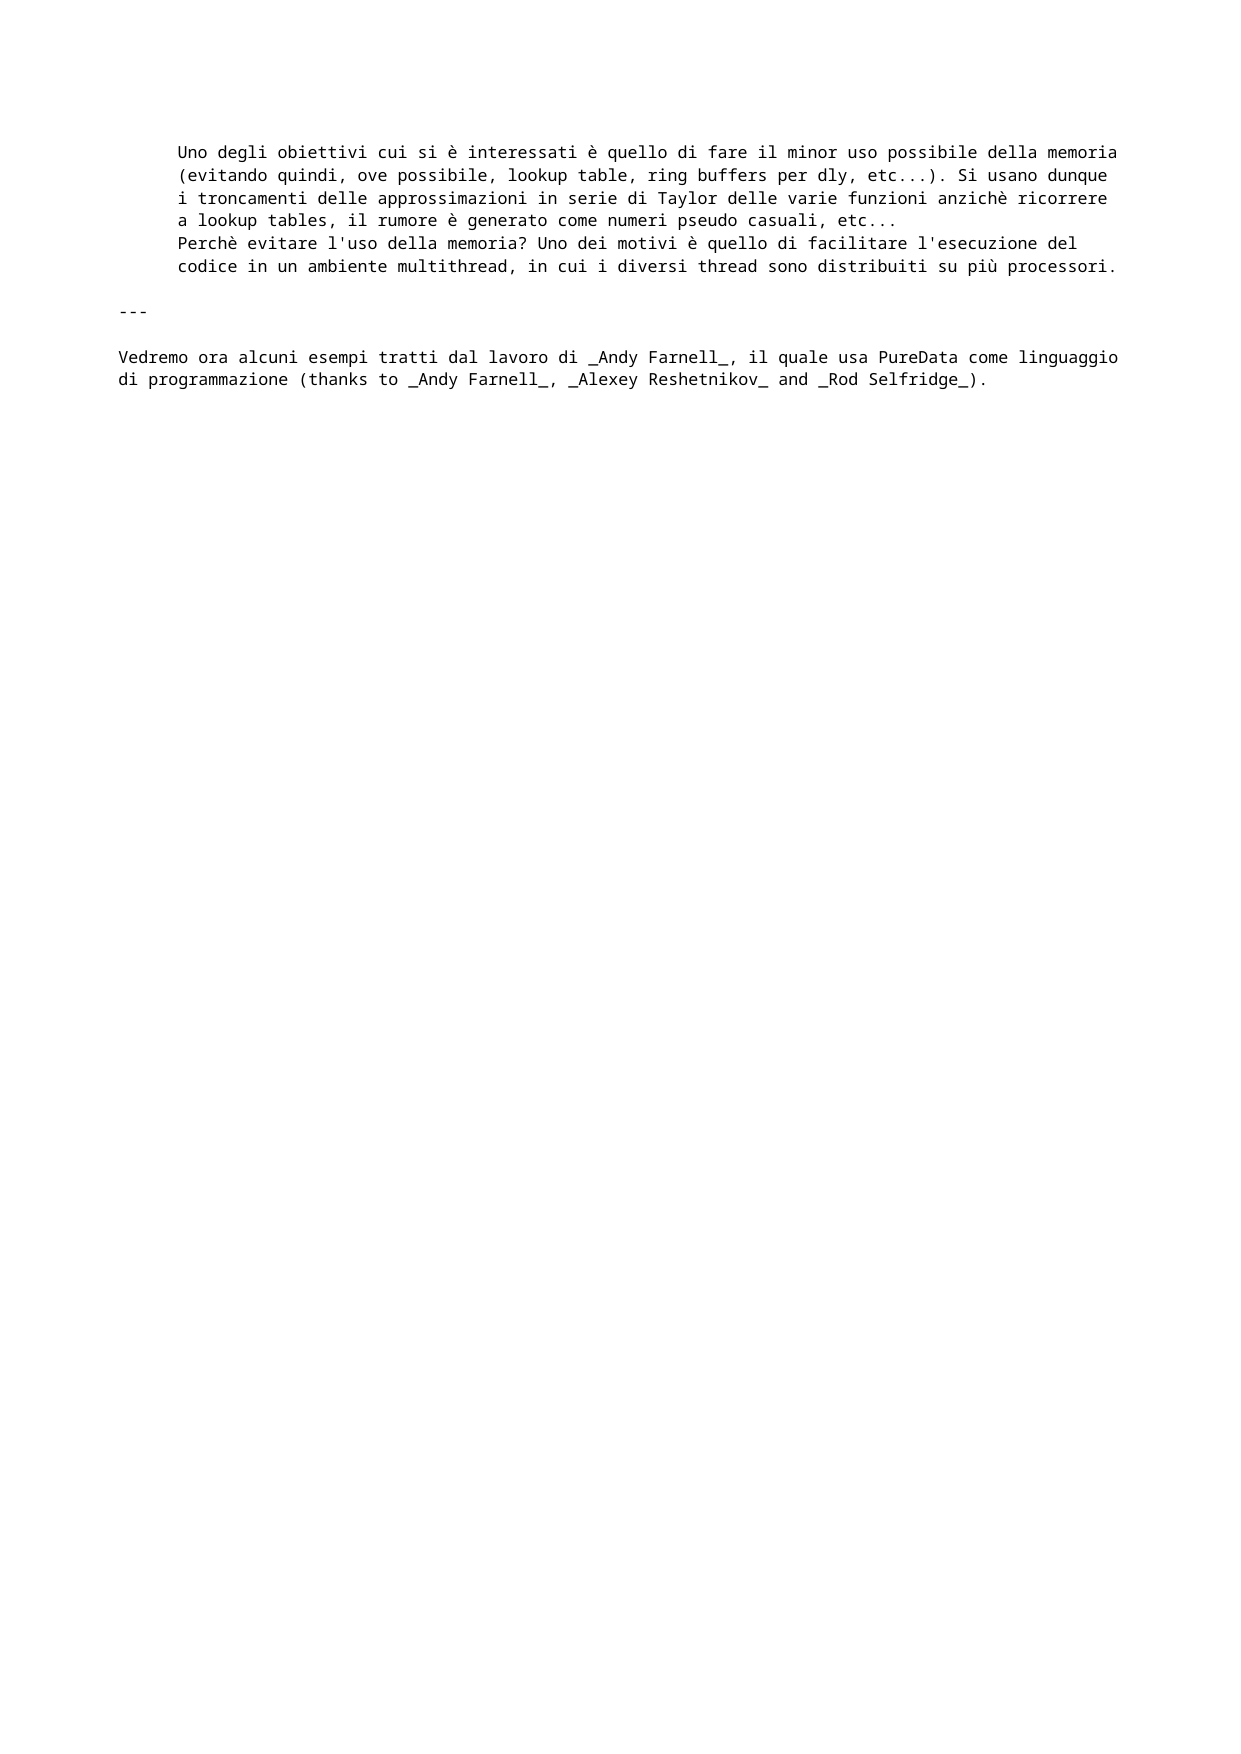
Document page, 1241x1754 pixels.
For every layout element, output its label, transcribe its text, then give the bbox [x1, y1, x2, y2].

text Vedremo ora alcuni esempi tratti dal lavoro di _Andy Farnell_, il quale usa PureData come linguaggio di programmazione (thanks to _Andy Farnell_, _Alexey Reshetnikov_ and _Rod Selfridge_). [118, 345, 1122, 391]
text Uno degli obiettivi cui si è interessati è quello di fare il minor uso possibile della memoria (evitando quindi, ove possibile, lookup table, ring buffers per dly, etc...). Si usano dunque i troncamenti delle approssimazioni in serie di Taylor delle varie funzioni anzichè ricorrere a lookup tables, il rumore è generato come numeri pseudo casuali, etc... [177, 141, 1122, 232]
text Perchè evitare l'uso della memoria? Uno dei motivi è quello di facilitare l'esecuzione del codice in un ambiente multithread, in cui i diversi thread sono distribuiti su più processori. [177, 232, 1122, 277]
text --- [118, 300, 1122, 322]
